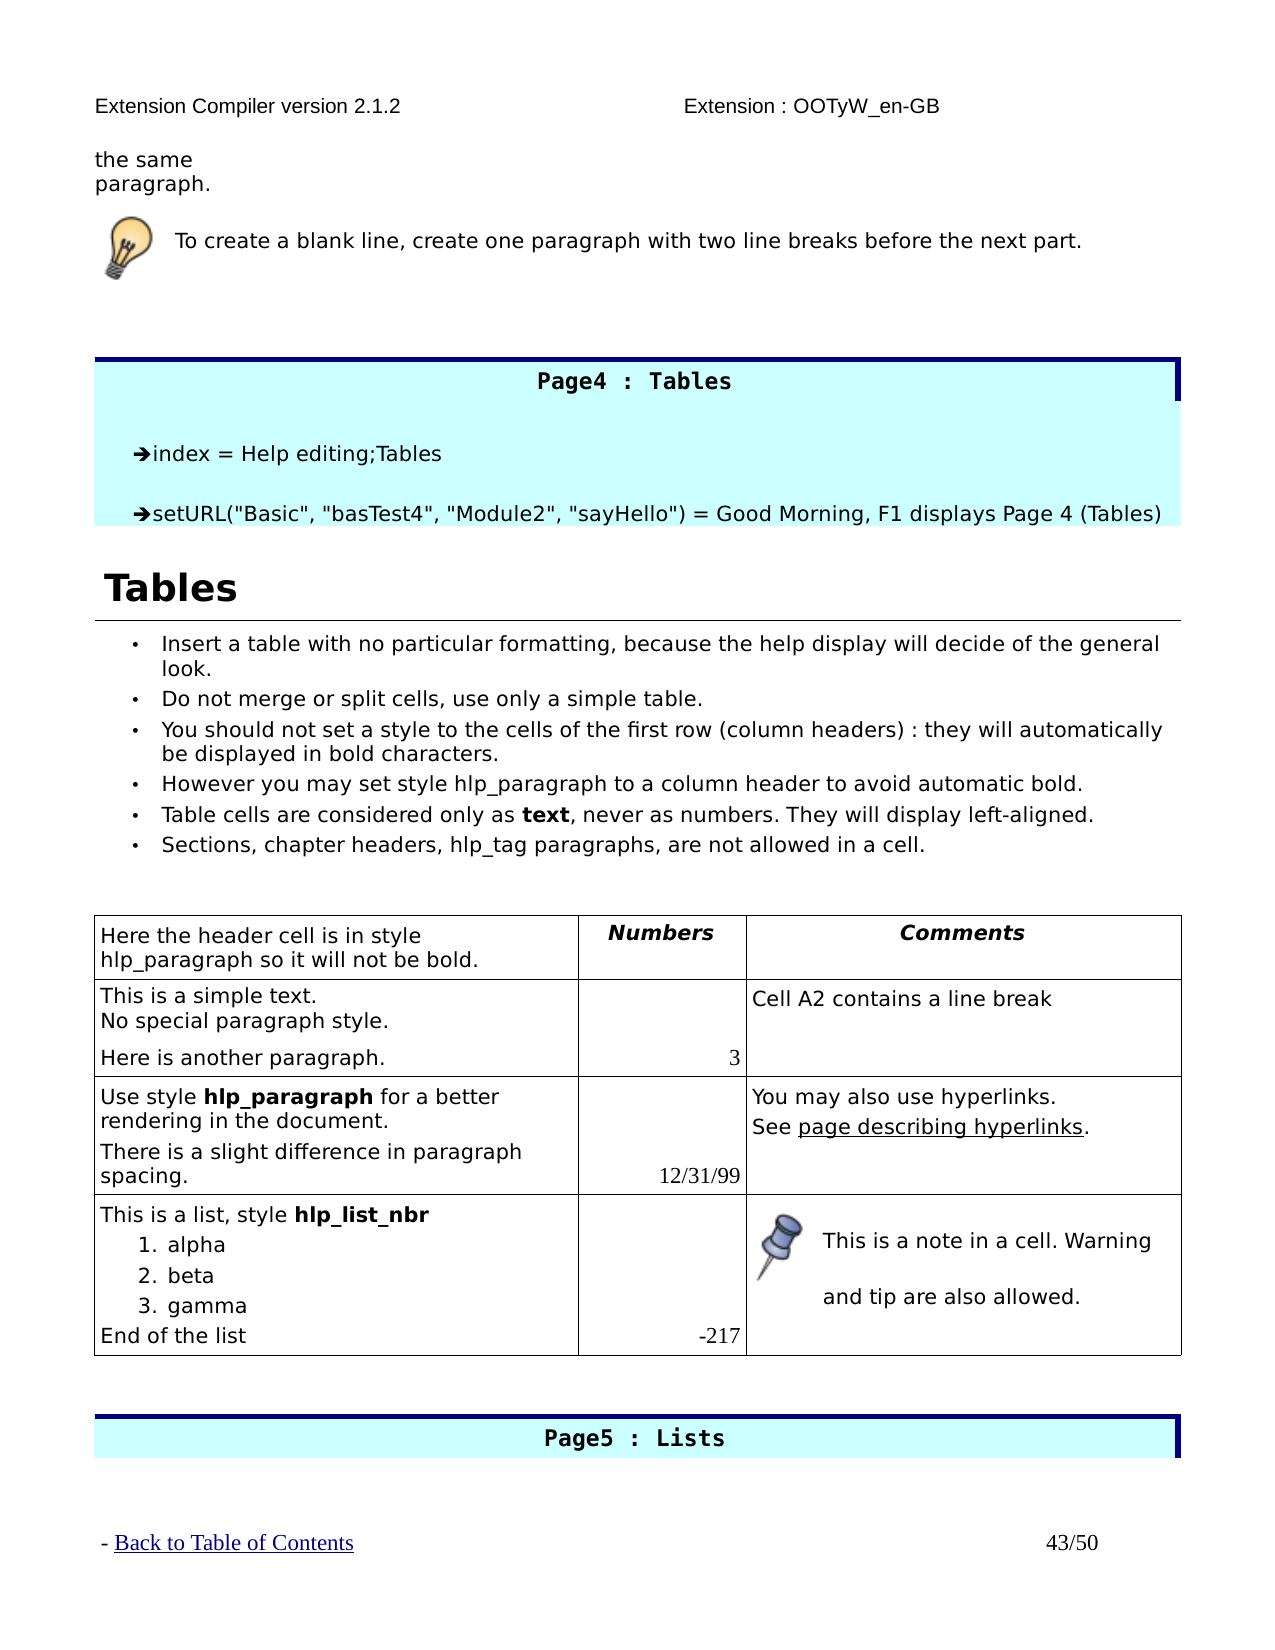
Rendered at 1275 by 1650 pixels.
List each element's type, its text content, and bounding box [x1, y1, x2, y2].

table_cell This is a note in a cell. Warning and tip are also allowed. [747, 1195, 1181, 1354]
table_cell -217 [579, 1195, 746, 1354]
picture [752, 1212, 808, 1284]
picture [95, 212, 163, 285]
table_header Here the header cell is in style hlp_paragraph so it will not be bold. [95, 916, 578, 978]
table_header Comments [747, 916, 1181, 978]
table_cell Use style hlp_paragraph for a better rendering in the document. There is a slight difference in paragraph spacing. [95, 1077, 578, 1194]
table_cell 3 [579, 980, 746, 1076]
text Page4 : Tables [94, 358, 1175, 401]
list index = Help editing;Tables [94, 442, 1181, 466]
text the same paragraph. [94, 147, 1181, 196]
list You should not set a style to the cells of the first row (column headers) : they will automatically be displayed in bold characters. [132, 717, 1181, 766]
table_cell Cell A2 contains a line break [747, 980, 1181, 1076]
list Table cells are considered only as text, never as numbers. They will display left-aligned. [132, 803, 1181, 827]
list To create a blank line, create one paragraph with two line breaks before the next part. [94, 211, 1181, 286]
text Page5 : Lists [94, 1415, 1175, 1458]
table_cell This is a list, style hlp_list_nbr alpha beta gamma End of the list [95, 1195, 578, 1354]
text Tables [94, 557, 1181, 620]
table_cell This is a simple text. No special paragraph style. Here is another paragraph. [95, 980, 578, 1076]
list setURL("Basic", "basTest4", "Module2", "sayHello") = Good Morning, F1 displays Page 4 (Tables) [94, 502, 1181, 526]
table_cell 31.12.99 [579, 1077, 746, 1194]
list However you may set style hlp_paragraph to a column header to avoid automatic bold. [132, 772, 1181, 797]
table_header Numbers [579, 916, 746, 978]
table_cell You may also use hyperlinks. See page describing hyperlinks. [747, 1077, 1181, 1194]
list Sections, chapter headers, hlp_tag paragraphs, are not allowed in a cell. [132, 833, 1181, 857]
list Do not merge or split cells, use only a simple table. [132, 687, 1181, 712]
list Insert a table with no particular formatting, because the help display will decide of the general look. [132, 632, 1181, 681]
